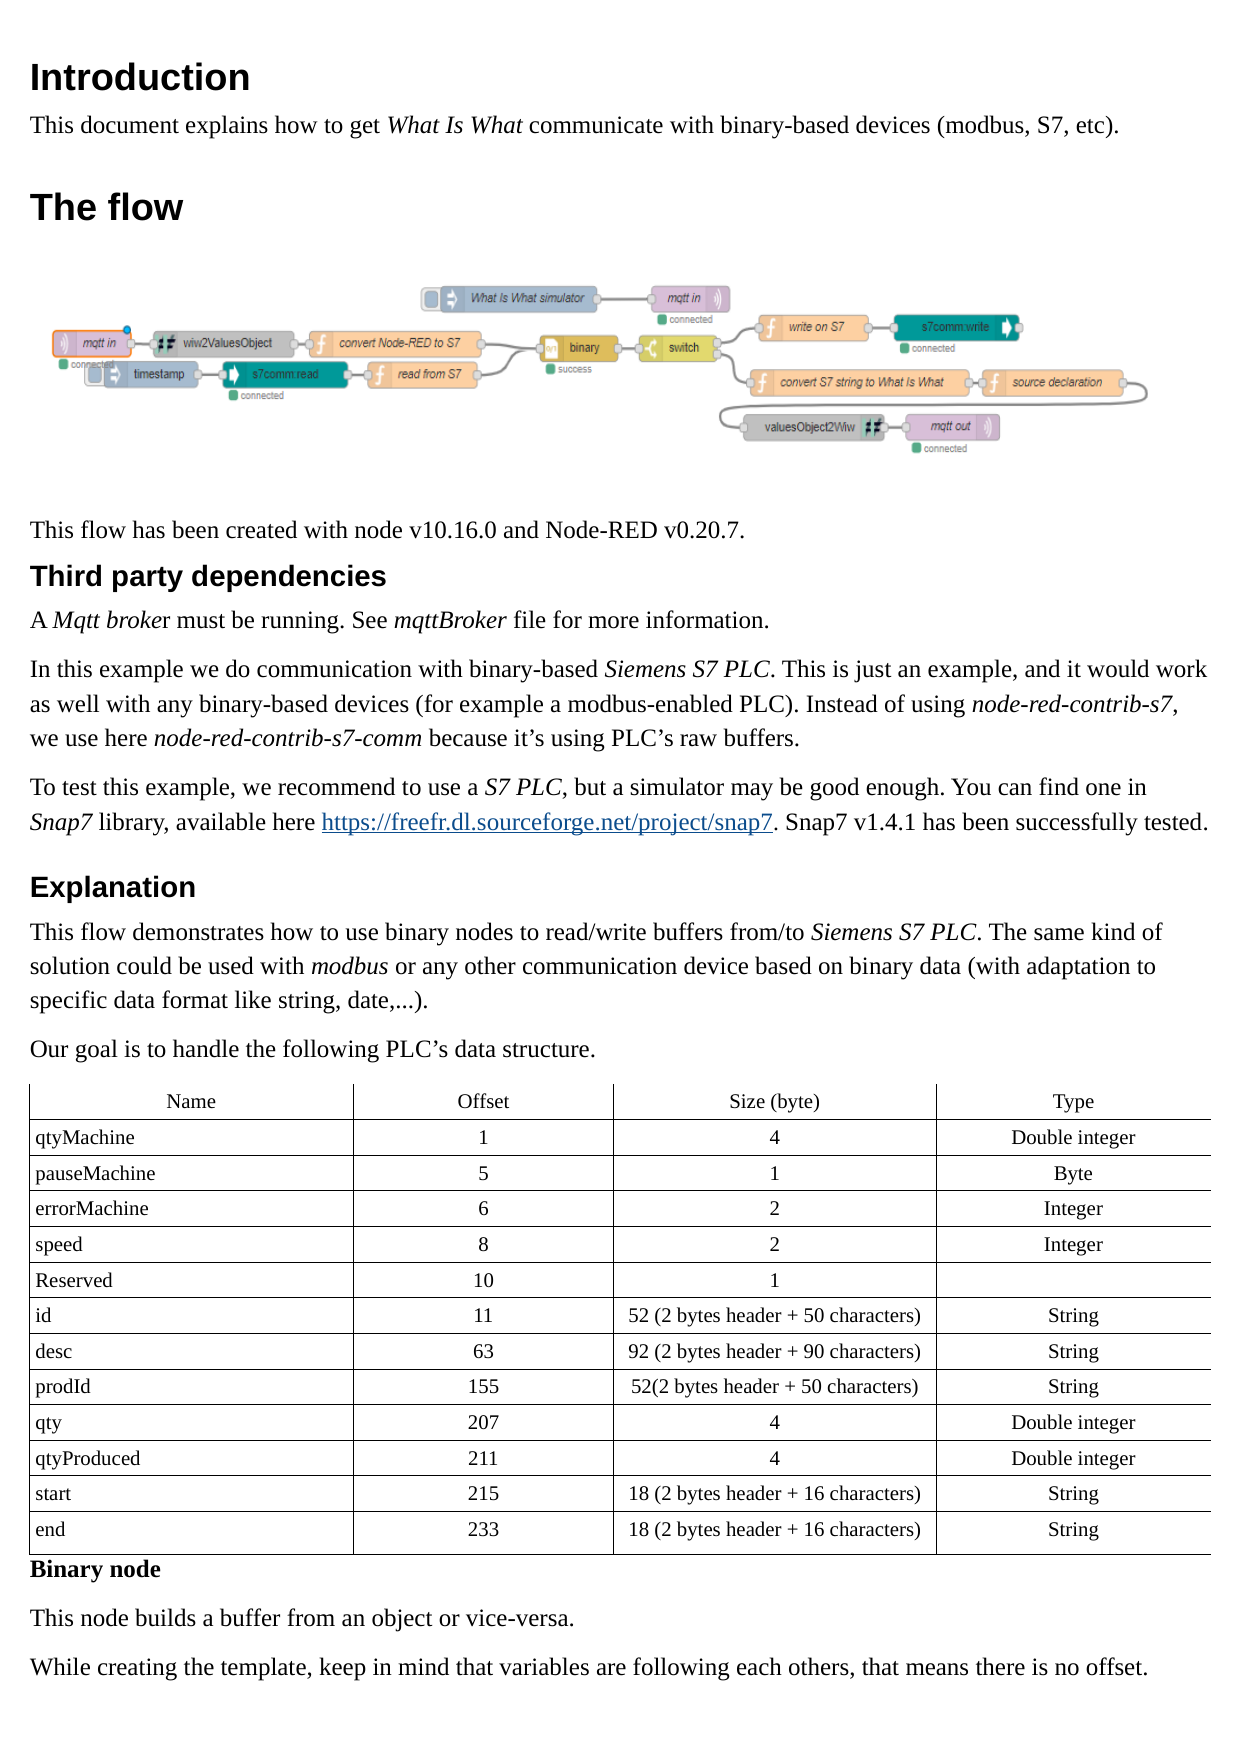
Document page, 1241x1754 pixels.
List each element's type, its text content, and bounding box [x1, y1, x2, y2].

table_cell Integer [937, 1227, 1211, 1262]
table_cell 233 [354, 1512, 613, 1554]
table_cell 18 (2 bytes header + 16 characters) [614, 1512, 936, 1554]
subtitle Explanation [29, 870, 1211, 904]
table_cell errorMachine [30, 1191, 353, 1226]
subtitle Introduction [29, 54, 1211, 98]
table_cell String [937, 1298, 1211, 1333]
table_cell Integer [937, 1191, 1211, 1226]
table_cell 1 [354, 1120, 613, 1155]
table_cell id [30, 1298, 353, 1333]
table_cell 6 [354, 1191, 613, 1226]
table_cell 211 [354, 1441, 613, 1475]
table_cell 18 (2 bytes header + 16 characters) [614, 1476, 936, 1511]
table_cell 4 [614, 1405, 936, 1440]
table_cell Double integer [937, 1441, 1211, 1475]
table_cell 8 [354, 1227, 613, 1262]
table_cell 11 [354, 1298, 613, 1333]
table_cell 2 [614, 1191, 936, 1226]
table_cell start [30, 1476, 353, 1511]
text This flow demonstrates how to use binary nodes to read/write buffers from/to Siemens S7 PLC. The same kind of solution could be used with modbus or any other communication device based on binary data (with adaptation to specific data format like string, date,...). [29, 917, 1211, 1014]
table_cell 1 [614, 1156, 936, 1190]
table_cell String [937, 1512, 1211, 1554]
table_cell 4 [614, 1120, 936, 1155]
table_cell 63 [354, 1334, 613, 1368]
table_cell 207 [354, 1405, 613, 1440]
table_cell 92 (2 bytes header + 90 characters) [614, 1334, 936, 1368]
text While creating the template, keep in mind that variables are following each others, that means there is no offset. [29, 1652, 1211, 1681]
table_cell 2 [614, 1227, 936, 1262]
table_cell 155 [354, 1370, 613, 1404]
table_cell end [30, 1512, 353, 1554]
text This flow has been created with node v10.16.0 and Node-RED v0.20.7. [29, 516, 1211, 544]
table_cell Double integer [937, 1120, 1211, 1155]
table_cell qtyProduced [30, 1441, 353, 1475]
text This node builds a buffer from an object or vice-versa. [29, 1603, 1211, 1632]
text This document explains how to get What Is What communicate with binary-based devices (modbus, S7, etc). [29, 111, 1211, 139]
table_cell String [937, 1476, 1211, 1511]
table_header Size (byte) [614, 1084, 936, 1119]
table_header Name [30, 1084, 353, 1119]
table_cell qtyMachine [30, 1120, 353, 1155]
table_cell Byte [937, 1156, 1211, 1190]
subtitle Third party dependencies [29, 559, 1211, 593]
text To test this example, we recommend to use a S7 PLC, but a simulator may be good enough. You can find one in Snap7 library, available here https://freefr.dl.sourceforge.net/project/snap7. Snap7 v1.4.1 has been successfully tested. [29, 772, 1211, 835]
table_header Type [937, 1084, 1211, 1119]
table_cell Double integer [937, 1405, 1211, 1440]
table_cell String [937, 1334, 1211, 1368]
table_cell speed [30, 1227, 353, 1262]
table_cell 1 [614, 1263, 936, 1297]
text Our goal is to handle the following PLC’s data structure. [29, 1034, 1211, 1063]
table_cell prodId [30, 1370, 353, 1404]
table_cell 10 [354, 1263, 613, 1297]
table_cell Reserved [30, 1263, 353, 1297]
table_cell pauseMachine [30, 1156, 353, 1190]
text Binary node [29, 1555, 1211, 1583]
table_cell 52 (2 bytes header + 50 characters) [614, 1298, 936, 1333]
text In this example we do communication with binary-based Siemens S7 PLC. This is just an example, and it would work as well with any binary-based devices (for example a modbus-enabled PLC). Instead of using node-red-contrib-s7, we use here node-red-contrib-s7-comm because it’s using PLC’s raw buffers. [29, 654, 1211, 752]
table_cell String [937, 1370, 1211, 1404]
table_cell qty [30, 1405, 353, 1440]
table_cell 4 [614, 1441, 936, 1475]
picture [29, 240, 1154, 496]
table_cell desc [30, 1334, 353, 1368]
text A Mqtt broker must be running. See mqttBroker file for more information. [29, 605, 1211, 634]
subtitle The flow [29, 185, 1211, 228]
table_cell 52(2 bytes header + 50 characters) [614, 1370, 936, 1404]
table_cell [937, 1263, 1211, 1297]
table_cell 215 [354, 1476, 613, 1511]
table_header Offset [354, 1084, 613, 1119]
table_cell 5 [354, 1156, 613, 1190]
